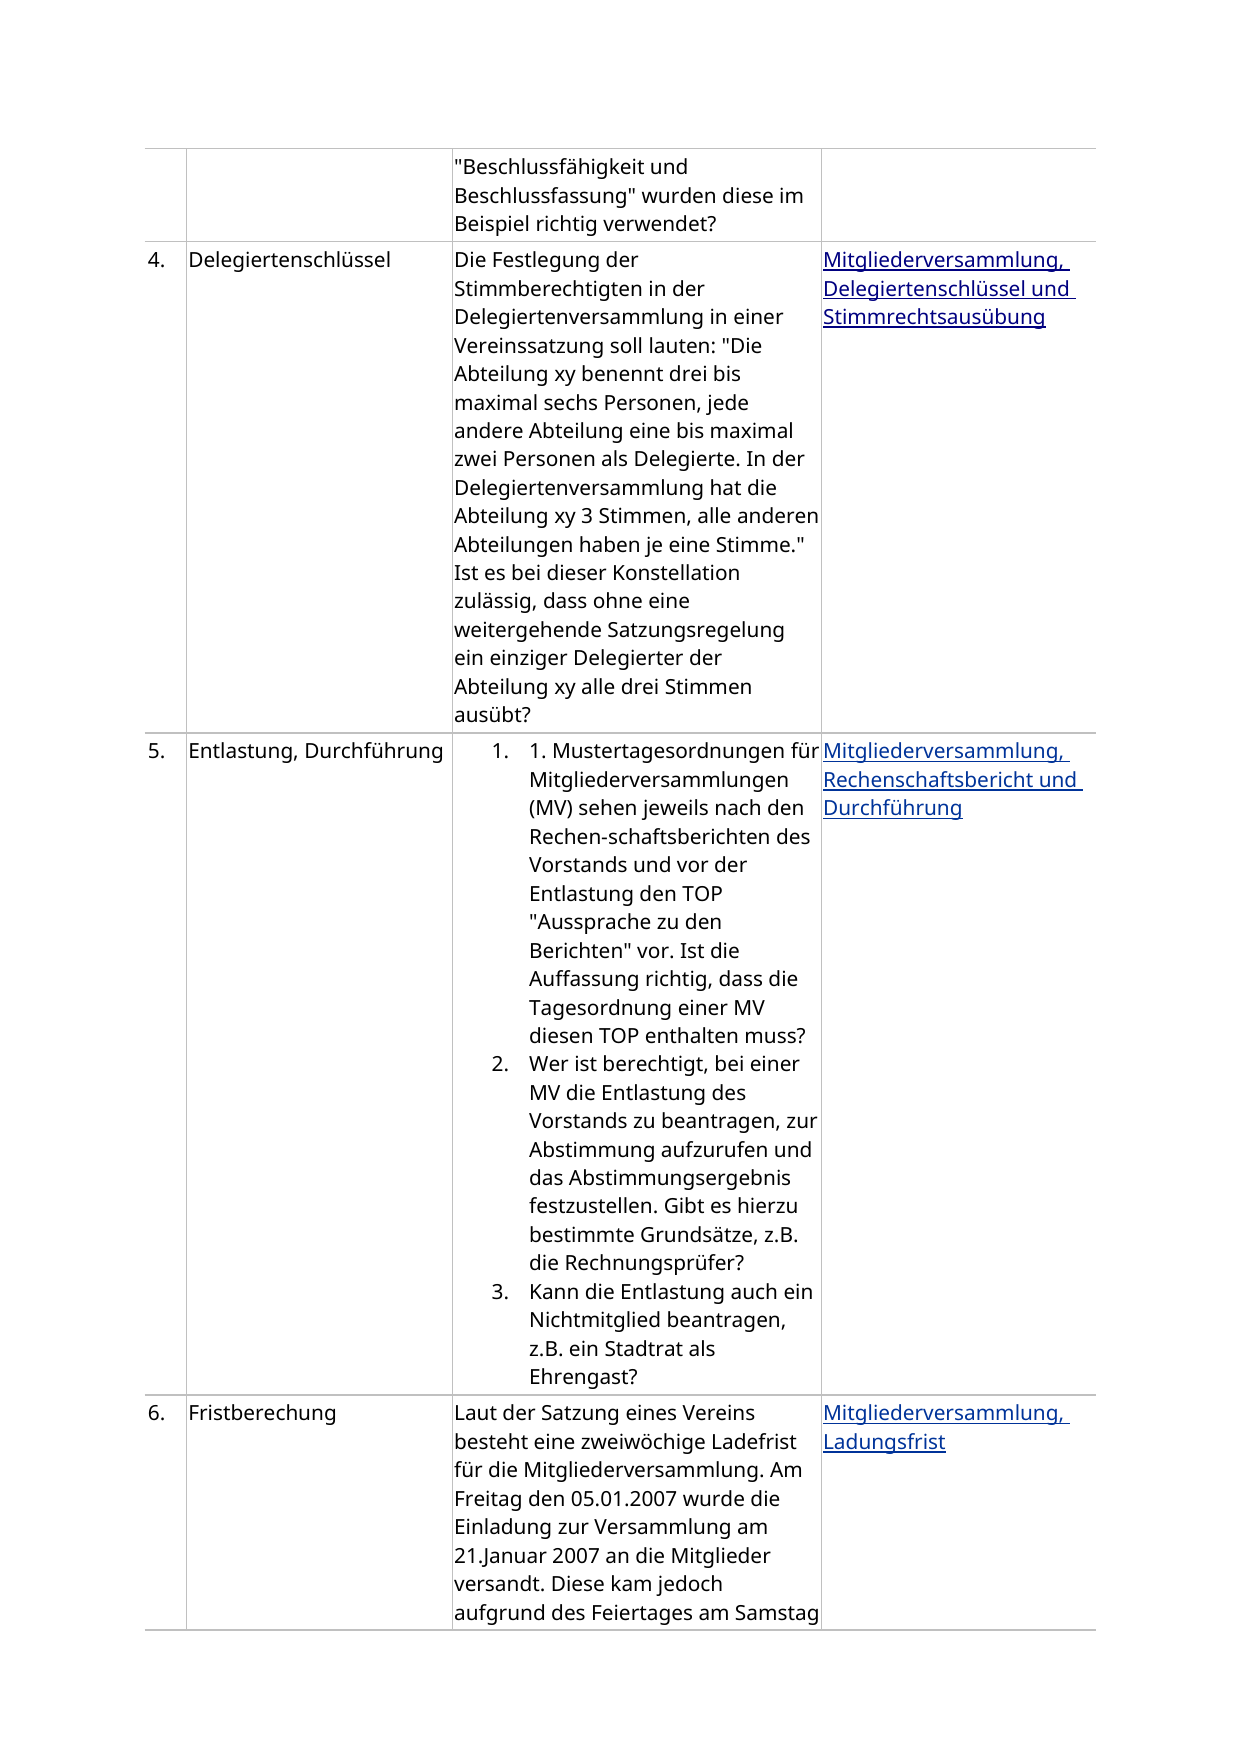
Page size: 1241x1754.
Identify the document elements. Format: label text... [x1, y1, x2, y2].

table_cell 4. [145, 242, 186, 732]
table_cell [822, 149, 1096, 241]
table_cell Laut der Satzung eines Vereins besteht eine zweiwöchige Ladefrist für die Mitgliederversammlung. Am Freitag den 05.01.2007 wurde die Einladung zur Versammlung am 21.Januar 2007 an die Mitglieder versandt. Diese kam jedoch aufgrund des Feiertages am Samstag [453, 1396, 821, 1629]
table_cell Mitgliederversammlung, Ladungsfrist [822, 1396, 1096, 1629]
table_cell "Beschlussfähigkeit und Beschlussfassung" wurden diese im Beispiel richtig verwendet? [453, 149, 821, 241]
table_cell Mitgliederversammlung, Delegiertenschlüssel und Stimmrechtsausübung [822, 242, 1096, 732]
table_cell 5. [145, 734, 186, 1394]
table_cell Delegiertenschlüssel [187, 242, 452, 732]
table_cell Mitgliederversammlung, Rechenschaftsbericht und Durchführung [822, 734, 1096, 1394]
table_cell 6. [145, 1396, 186, 1629]
table_cell 1. Mustertagesordnungen für Mitgliederversammlungen (MV) sehen jeweils nach den Rechen-schaftsberichten des Vorstands und vor der Entlastung den TOP "Aussprache zu den Berichten" vor. Ist die Auffassung richtig, dass die Tagesordnung einer MV diesen TOP enthalten muss? Wer ist berechtigt, bei einer MV die Entlastung des Vorstands zu beantragen, zur Abstimmung aufzurufen und das Abstimmungsergebnis festzustellen. Gibt es hierzu bestimmte Grundsätze, z.B. die Rechnungsprüfer? Kann die Entlastung auch ein Nichtmitglied beantragen, z.B. ein Stadtrat als Ehrengast? [453, 734, 821, 1394]
table_cell Fristberechung [187, 1396, 452, 1629]
table_cell [145, 149, 186, 241]
table_cell Entlastung, Durchführung [187, 734, 452, 1394]
table_cell [187, 149, 452, 241]
table_cell Die Festlegung der Stimmberechtigten in der Delegiertenversammlung in einer Vereinssatzung soll lauten: "Die Abteilung xy benennt drei bis maximal sechs Personen, jede andere Abteilung eine bis maximal zwei Personen als Delegierte. In der Delegiertenversammlung hat die Abteilung xy 3 Stimmen, alle anderen Abteilungen haben je eine Stimme." Ist es bei dieser Konstellation zulässig, dass ohne eine weitergehende Satzungsregelung ein einziger Delegierter der Abteilung xy alle drei Stimmen ausübt? [453, 242, 821, 732]
